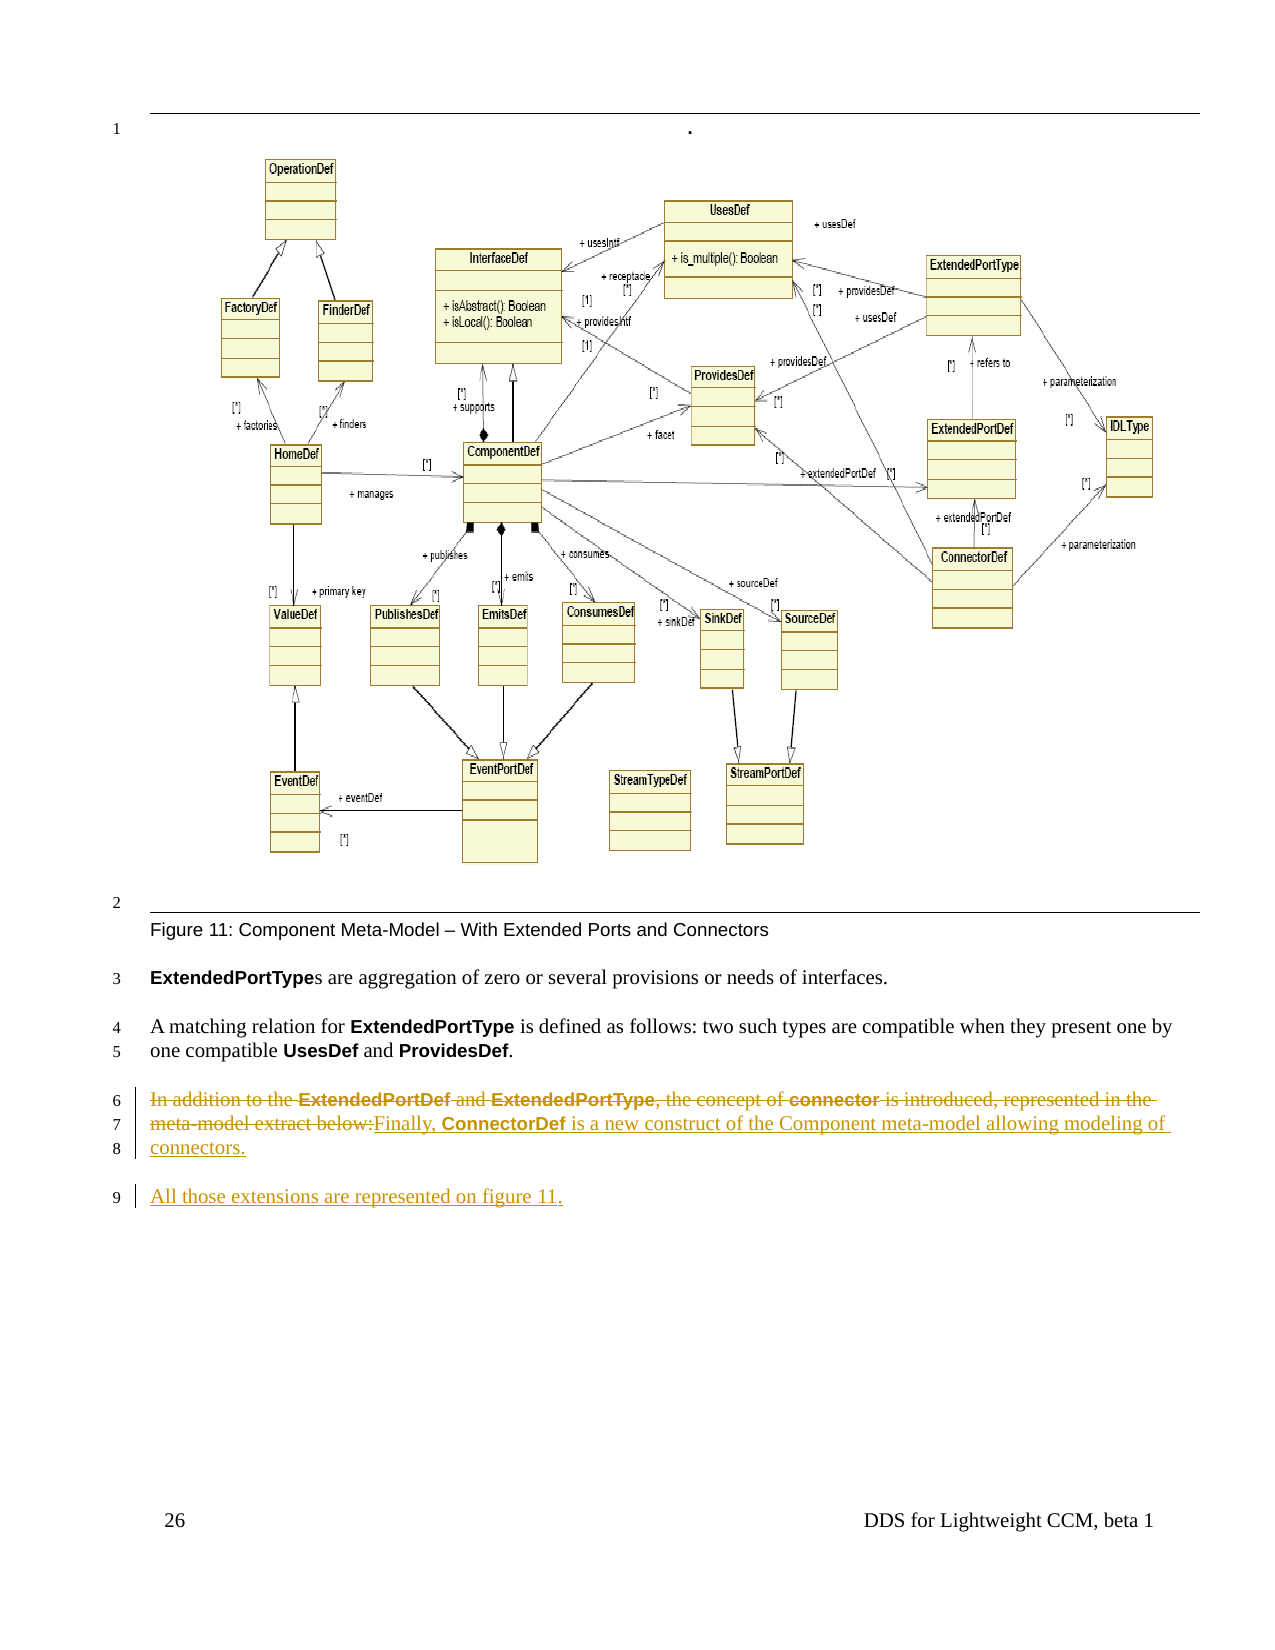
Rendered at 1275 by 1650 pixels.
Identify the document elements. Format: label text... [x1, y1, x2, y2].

picture [199, 147, 1184, 900]
text Figure 11: Component Meta-Model – With Extended Ports and Connectors [150, 919, 1200, 940]
text All those extensions are represented on figure 11. [150, 1184, 1200, 1208]
text A matching relation for ExtendedPortType is defined as follows: two such types are compatible when they present one by one compatible UsesDef and ProvidesDef. [150, 1014, 1200, 1062]
list . [150, 114, 1200, 912]
text Finally, ConnectorDef is a new construct of the Component meta-model allowing modeling of connectors. [150, 1087, 1200, 1159]
text ExtendedPortTypes are aggregation of zero or several provisions or needs of interfaces. [150, 965, 1200, 989]
